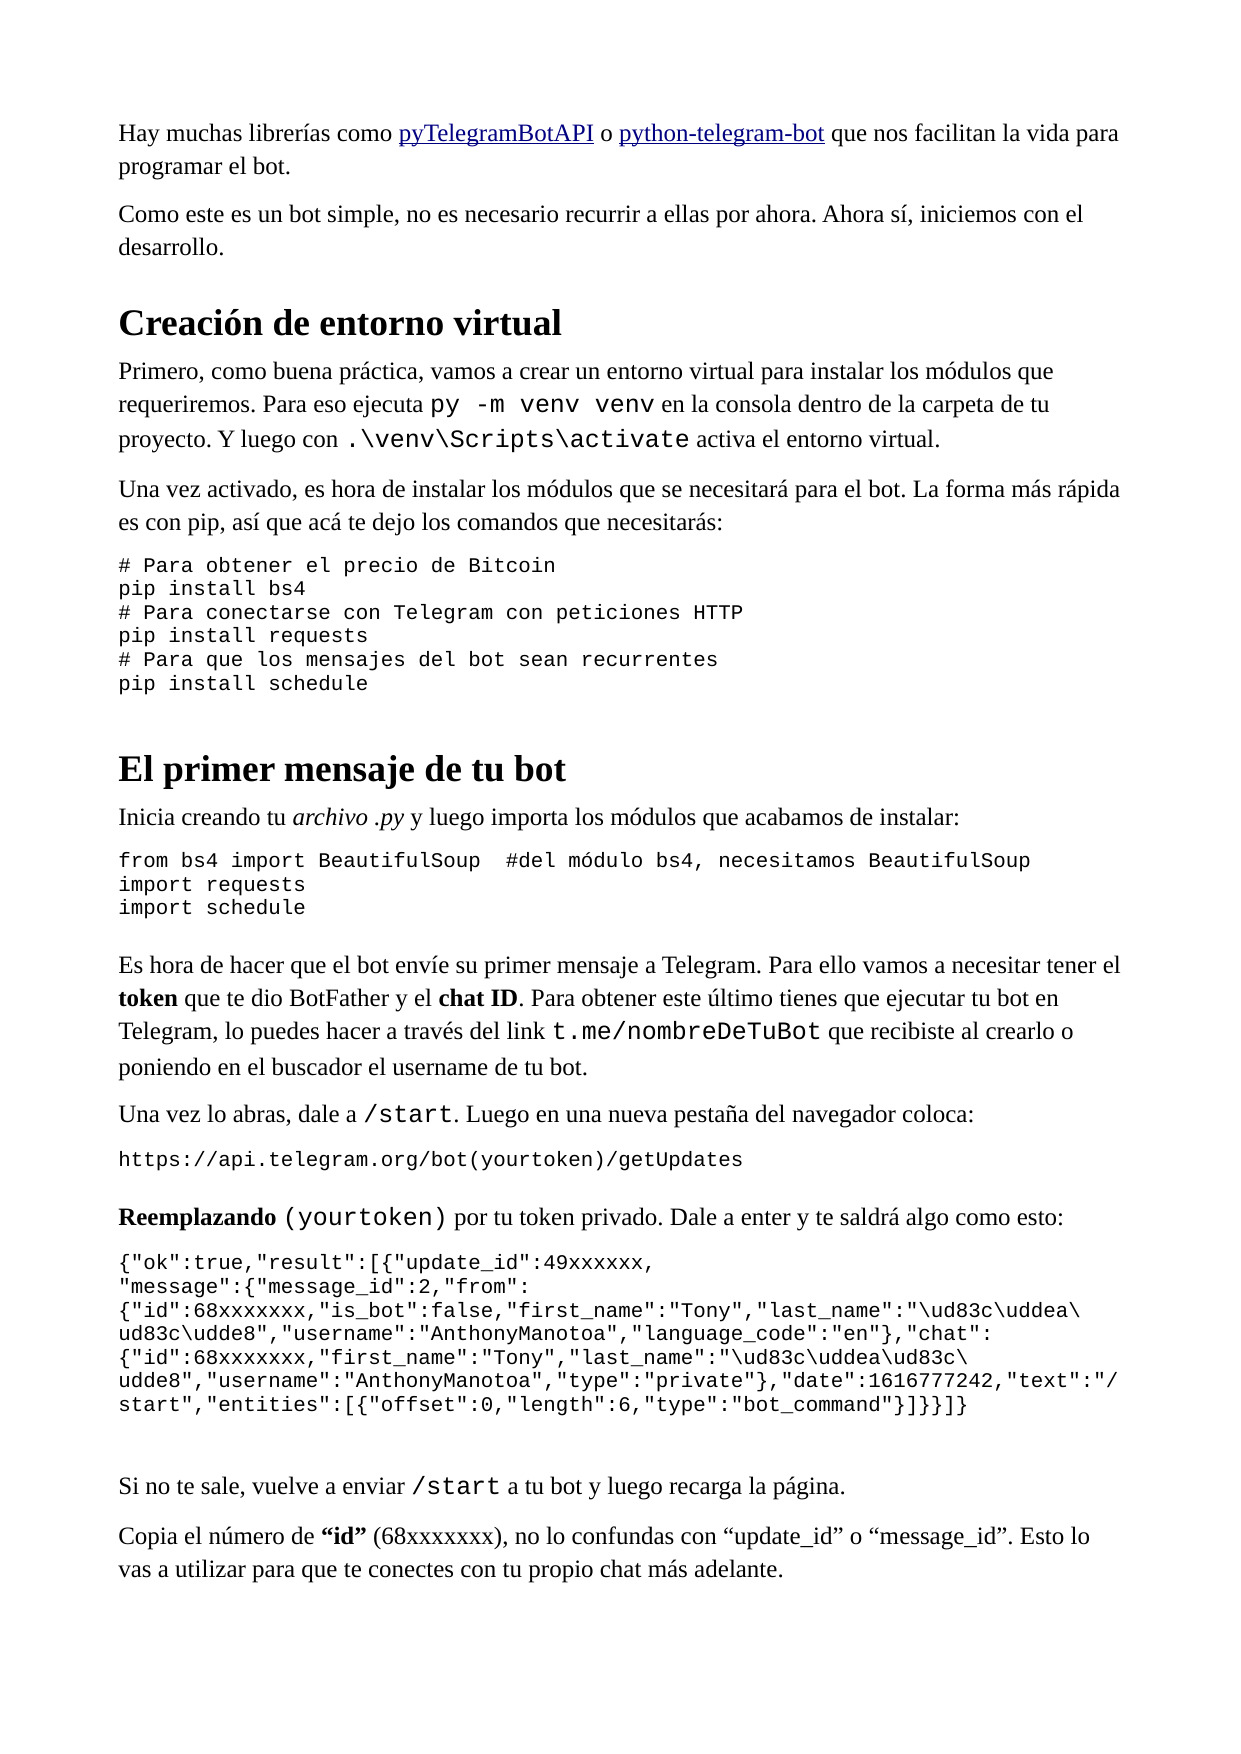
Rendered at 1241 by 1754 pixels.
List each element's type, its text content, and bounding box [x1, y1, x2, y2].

subtitle El primer mensaje de tu bot [118, 747, 1122, 790]
text Es hora de hacer que el bot envíe su primer mensaje a Telegram. Para ello vamos a necesitar tener el token que te dio BotFather y el chat ID. Para obtener este último tienes que ejecutar tu bot en Telegram, lo puedes hacer a través del link t.me/nombreDeTuBot que recibiste al crearlo o poniendo en el buscador el username de tu bot. [118, 950, 1122, 1080]
text import requests [118, 874, 1122, 897]
text from bs4 import BeautifulSoup #del módulo bs4, necesitamos BeautifulSoup [118, 850, 1122, 874]
text import schedule [118, 897, 1122, 921]
text Si no te sale, vuelve a enviar /start a tu bot y luego recarga la página. [118, 1471, 1122, 1502]
text # Para conectarse con Telegram con peticiones HTTP [118, 602, 1122, 626]
text {"ok":true,"result":[{"update_id":49xxxxxx, [118, 1252, 1122, 1276]
text Como este es un bot simple, no es necesario recurrir a ellas por ahora. Ahora sí, iniciemos con el desarrollo. [118, 199, 1122, 261]
text pip install requests [118, 626, 1122, 649]
text Copia el número de “id” (68xxxxxxx), no lo confundas con “update_id” o “message_id”. Esto lo vas a utilizar para que te conectes con tu propio chat más adelante. [118, 1521, 1122, 1583]
text Primero, como buena práctica, vamos a crear un entorno virtual para instalar los módulos que requeriremos. Para eso ejecuta py -m venv venv en la consola dentro de la carpeta de tu proyecto. Y luego con .\venv\Scripts\activate activa el entorno virtual. [118, 356, 1122, 455]
text Una vez activado, es hora de instalar los módulos que se necesitará para el bot. La forma más rápida es con pip, así que acá te dejo los comandos que necesitarás: [118, 474, 1122, 536]
subtitle Creación de entorno virtual [118, 300, 1122, 343]
text Hay muchas librerías como pyTelegramBotAPI o python-telegram-bot que nos facilitan la vida para programar el bot. [118, 118, 1122, 180]
text Una vez lo abras, dale a /start. Luego en una nueva pestaña del navegador coloca: [118, 1099, 1122, 1130]
text Inicia creando tu archivo .py y luego importa los módulos que acabamos de instalar: [118, 802, 1122, 831]
text # Para obtener el precio de Bitcoin [118, 554, 1122, 578]
text pip install bs4 [118, 578, 1122, 602]
text "message":{"message_id":2,"from":{"id":68xxxxxxx,"is_bot":false,"first_name":"Tony","last_name":"\ud83c\uddea\ud83c\udde8","username":"AnthonyManotoa","language_code":"en"},"chat":{"id":68xxxxxxx,"first_name":"Tony","last_name":"\ud83c\uddea\ud83c\udde8","username":"AnthonyManotoa","type":"private"},"date":1616777242,"text":"/start","entities":[{"offset":0,"length":6,"type":"bot_command"}]}}]} [118, 1276, 1122, 1418]
text https://api.telegram.org/bot(yourtoken)/getUpdates [118, 1149, 1122, 1173]
text Reemplazando (yourtoken) por tu token privado. Dale a enter y te saldrá algo como esto: [118, 1202, 1122, 1233]
text # Para que los mensajes del bot sean recurrentes [118, 649, 1122, 673]
text pip install schedule [118, 673, 1122, 696]
